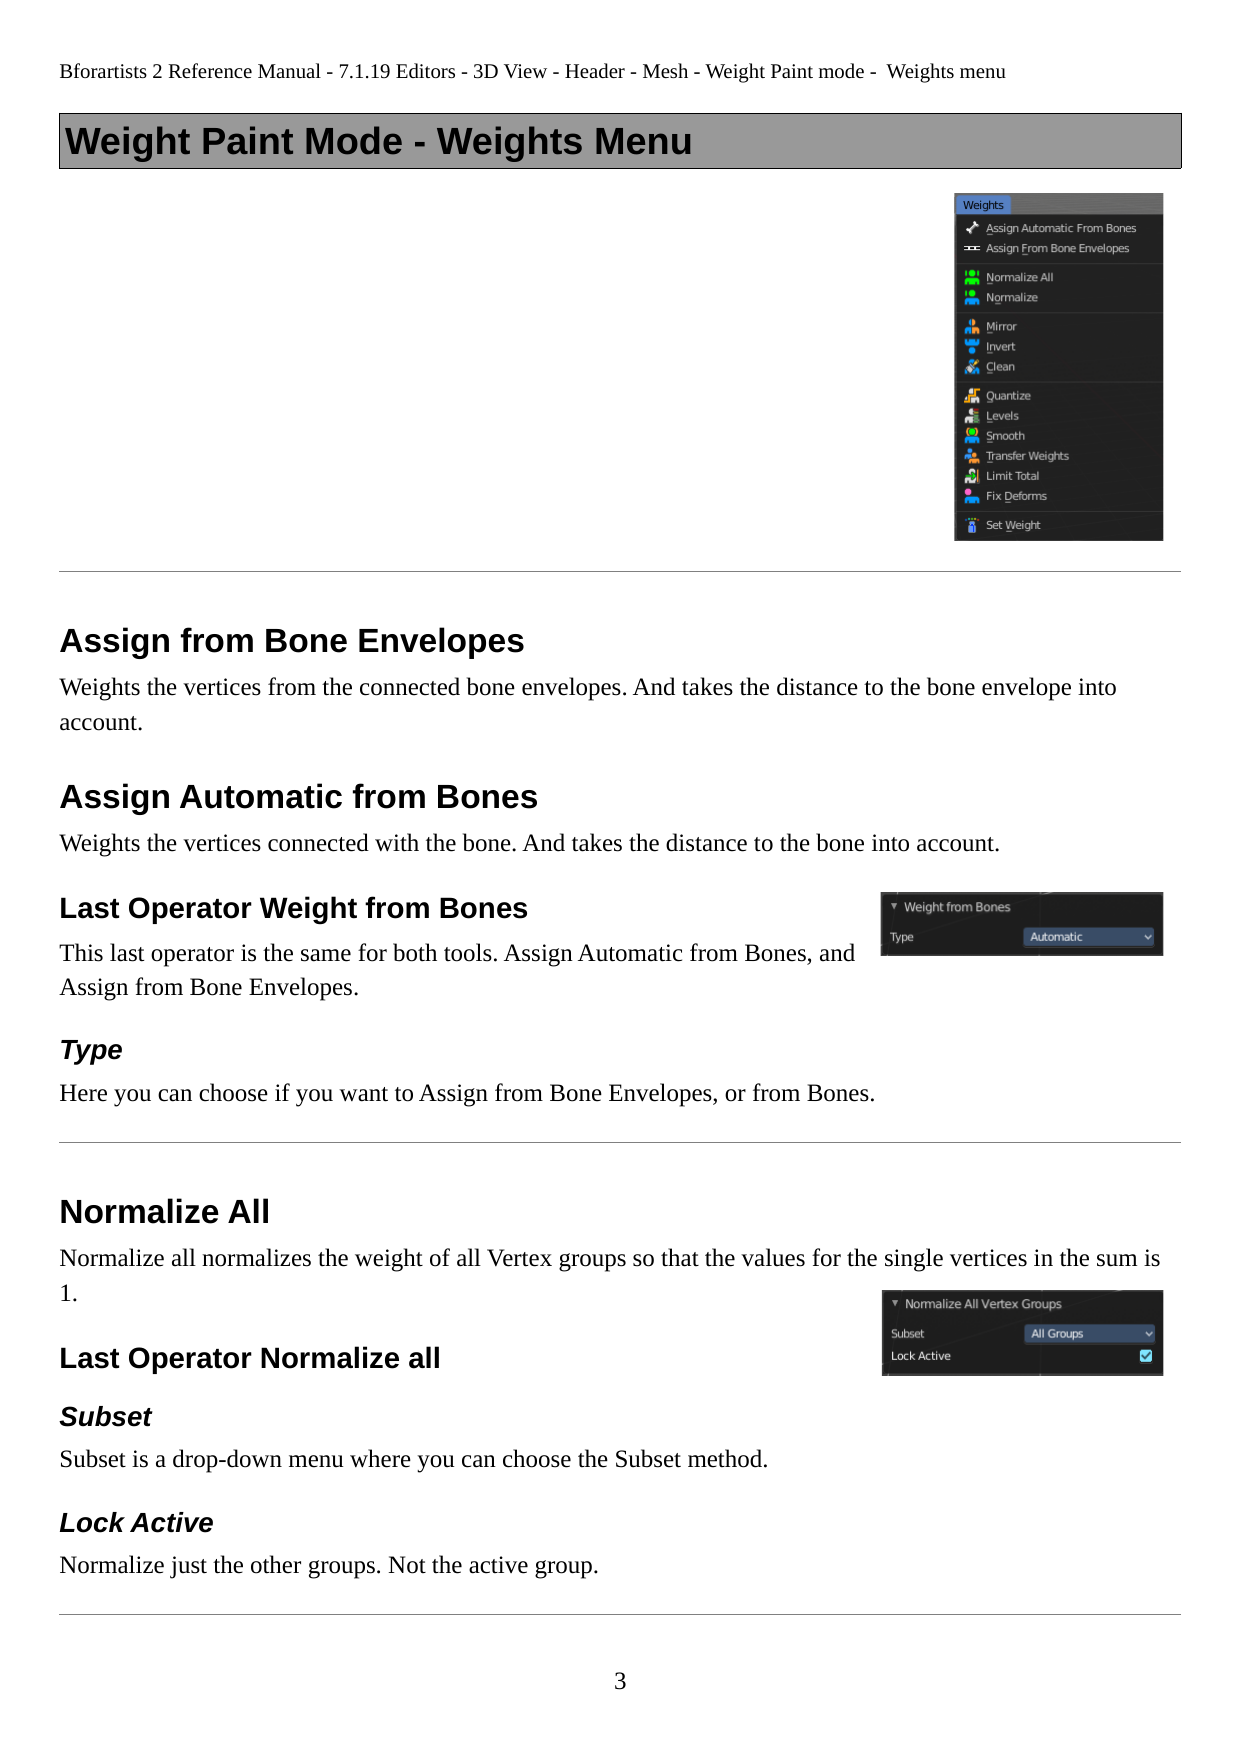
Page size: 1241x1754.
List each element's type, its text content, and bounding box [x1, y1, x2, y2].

picture [881, 1290, 1164, 1376]
subtitle Lock Active [59, 1506, 1181, 1538]
picture [954, 193, 1164, 541]
text Normalize all normalizes the weight of all Vertex groups so that the values for the single vertices in the sum is 1. [59, 1243, 1181, 1307]
text Weights the vertices from the connected bone envelopes. And takes the distance to the bone envelope into account. [59, 672, 1181, 736]
subtitle Last Operator Normalize all [59, 1341, 881, 1375]
subtitle Assign from Bone Envelopes [59, 621, 1181, 660]
picture [880, 892, 1164, 956]
subtitle Subset [59, 1400, 1181, 1432]
subtitle [1164, 1341, 1181, 1375]
text Subset is a drop-down menu where you can choose the Subset method. [59, 1444, 1181, 1473]
text Weights the vertices connected with the bone. And takes the distance to the bone into account. [59, 828, 1181, 857]
text Here you can choose if you want to Assign from Bone Envelopes, or from Bones. [59, 1078, 1181, 1107]
text This last operator is the same for both tools. Assign Automatic from Bones, and Assign from Bone Envelopes. [59, 938, 1181, 1001]
subtitle Type [59, 1034, 1181, 1066]
text Normalize just the other groups. Not the active group. [59, 1551, 1181, 1579]
subtitle Normalize All [59, 1192, 1181, 1231]
subtitle Assign Automatic from Bones [59, 777, 1181, 815]
table_header Weight Paint Mode - Weights Menu [60, 114, 1181, 168]
subtitle Last Operator Weight from Bones [59, 891, 1181, 925]
